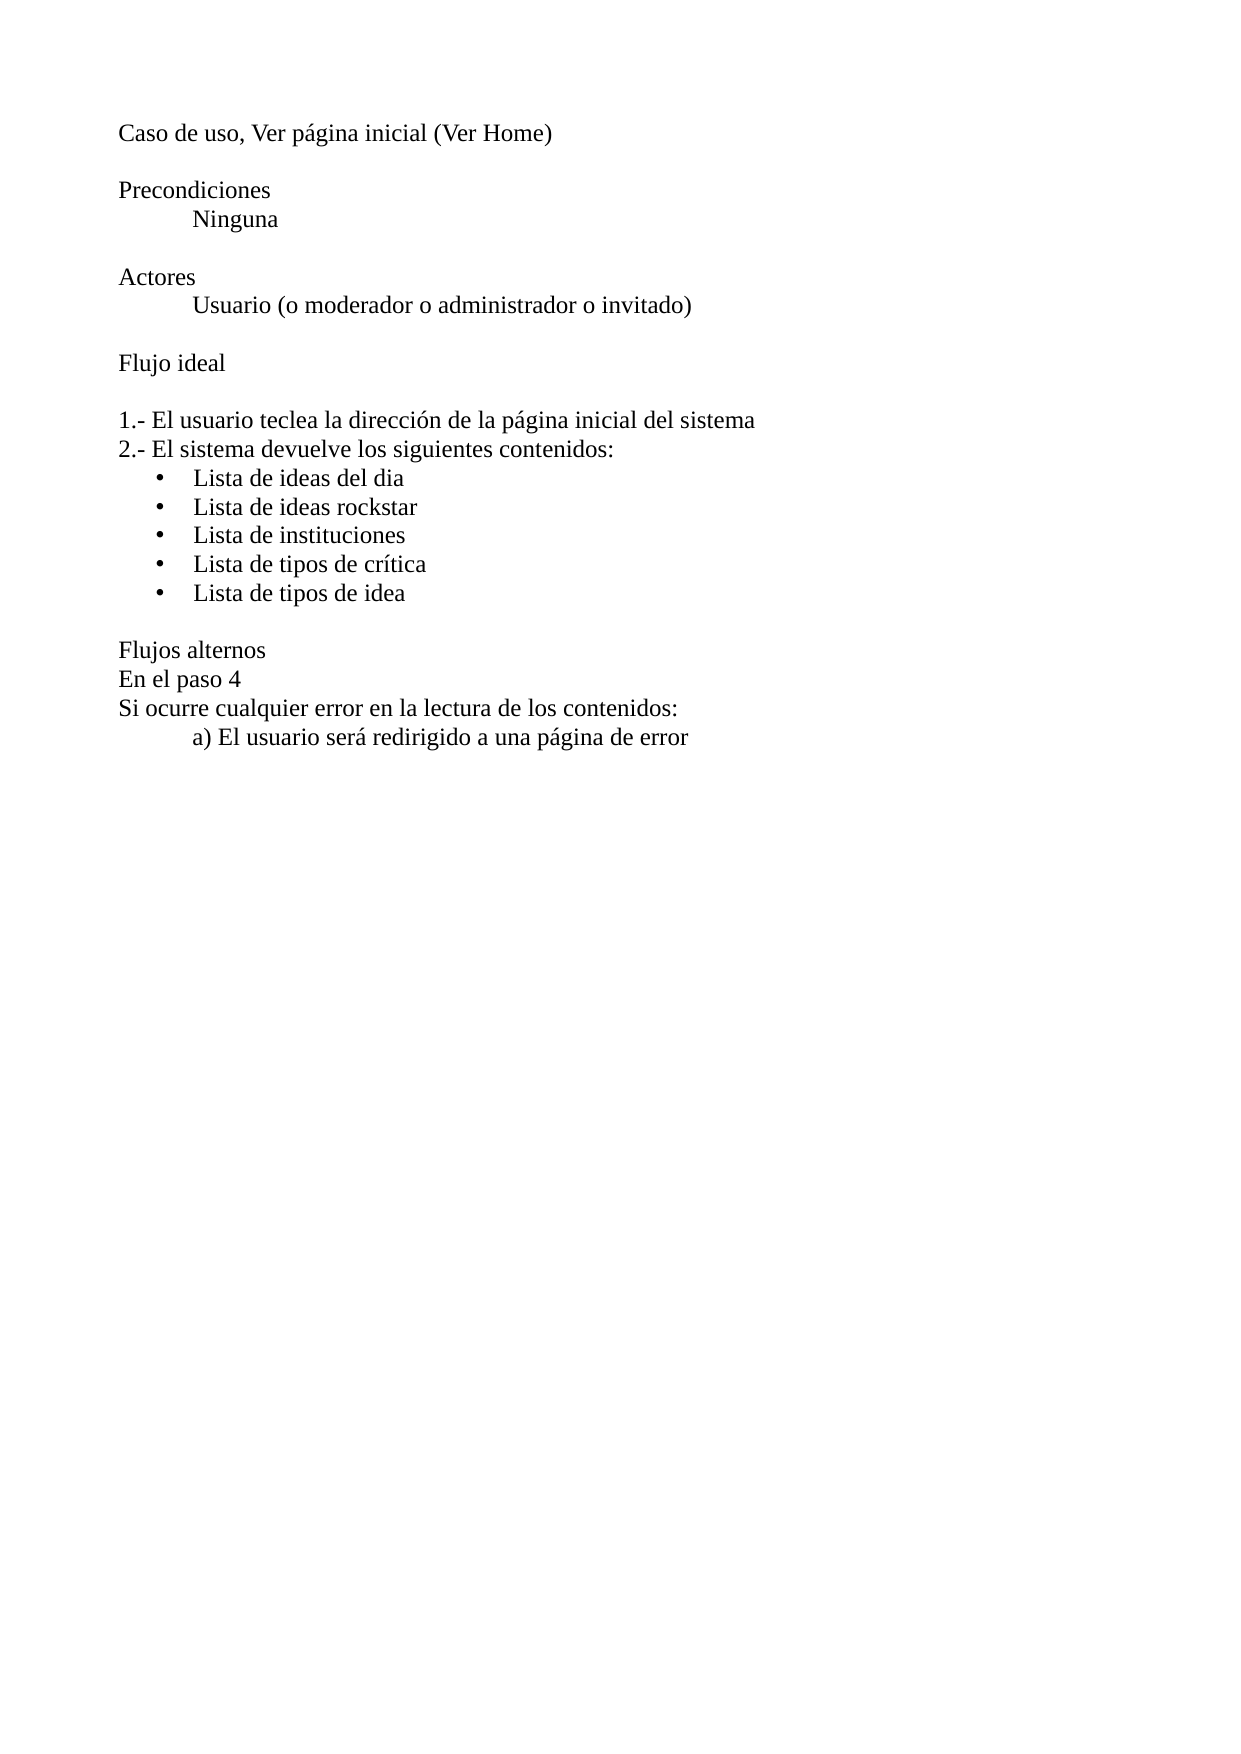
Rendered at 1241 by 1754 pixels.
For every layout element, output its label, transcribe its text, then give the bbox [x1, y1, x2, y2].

text Caso de uso, Ver página inicial (Ver Home) [118, 118, 1122, 147]
list Lista de tipos de crítica [156, 549, 1122, 578]
text En el paso 4 [118, 664, 1122, 693]
text Ninguna [118, 204, 1122, 233]
text Flujos alternos [118, 636, 1122, 664]
list Lista de ideas del dia [156, 463, 1122, 492]
text Si ocurre cualquier error en la lectura de los contenidos: [118, 693, 1122, 722]
text Actores [118, 262, 1122, 291]
text Precondiciones [118, 176, 1122, 204]
list Lista de instituciones [156, 521, 1122, 549]
list Lista de tipos de idea [156, 578, 1122, 607]
text Flujo ideal [118, 348, 1122, 377]
text 2.- El sistema devuelve los siguientes contenidos: [118, 434, 1122, 463]
text Usuario (o moderador o administrador o invitado) [118, 291, 1122, 319]
list Lista de ideas rockstar [156, 492, 1122, 521]
text 1.- El usuario teclea la dirección de la página inicial del sistema [118, 406, 1122, 434]
text a) El usuario será redirigido a una página de error [118, 722, 1122, 751]
